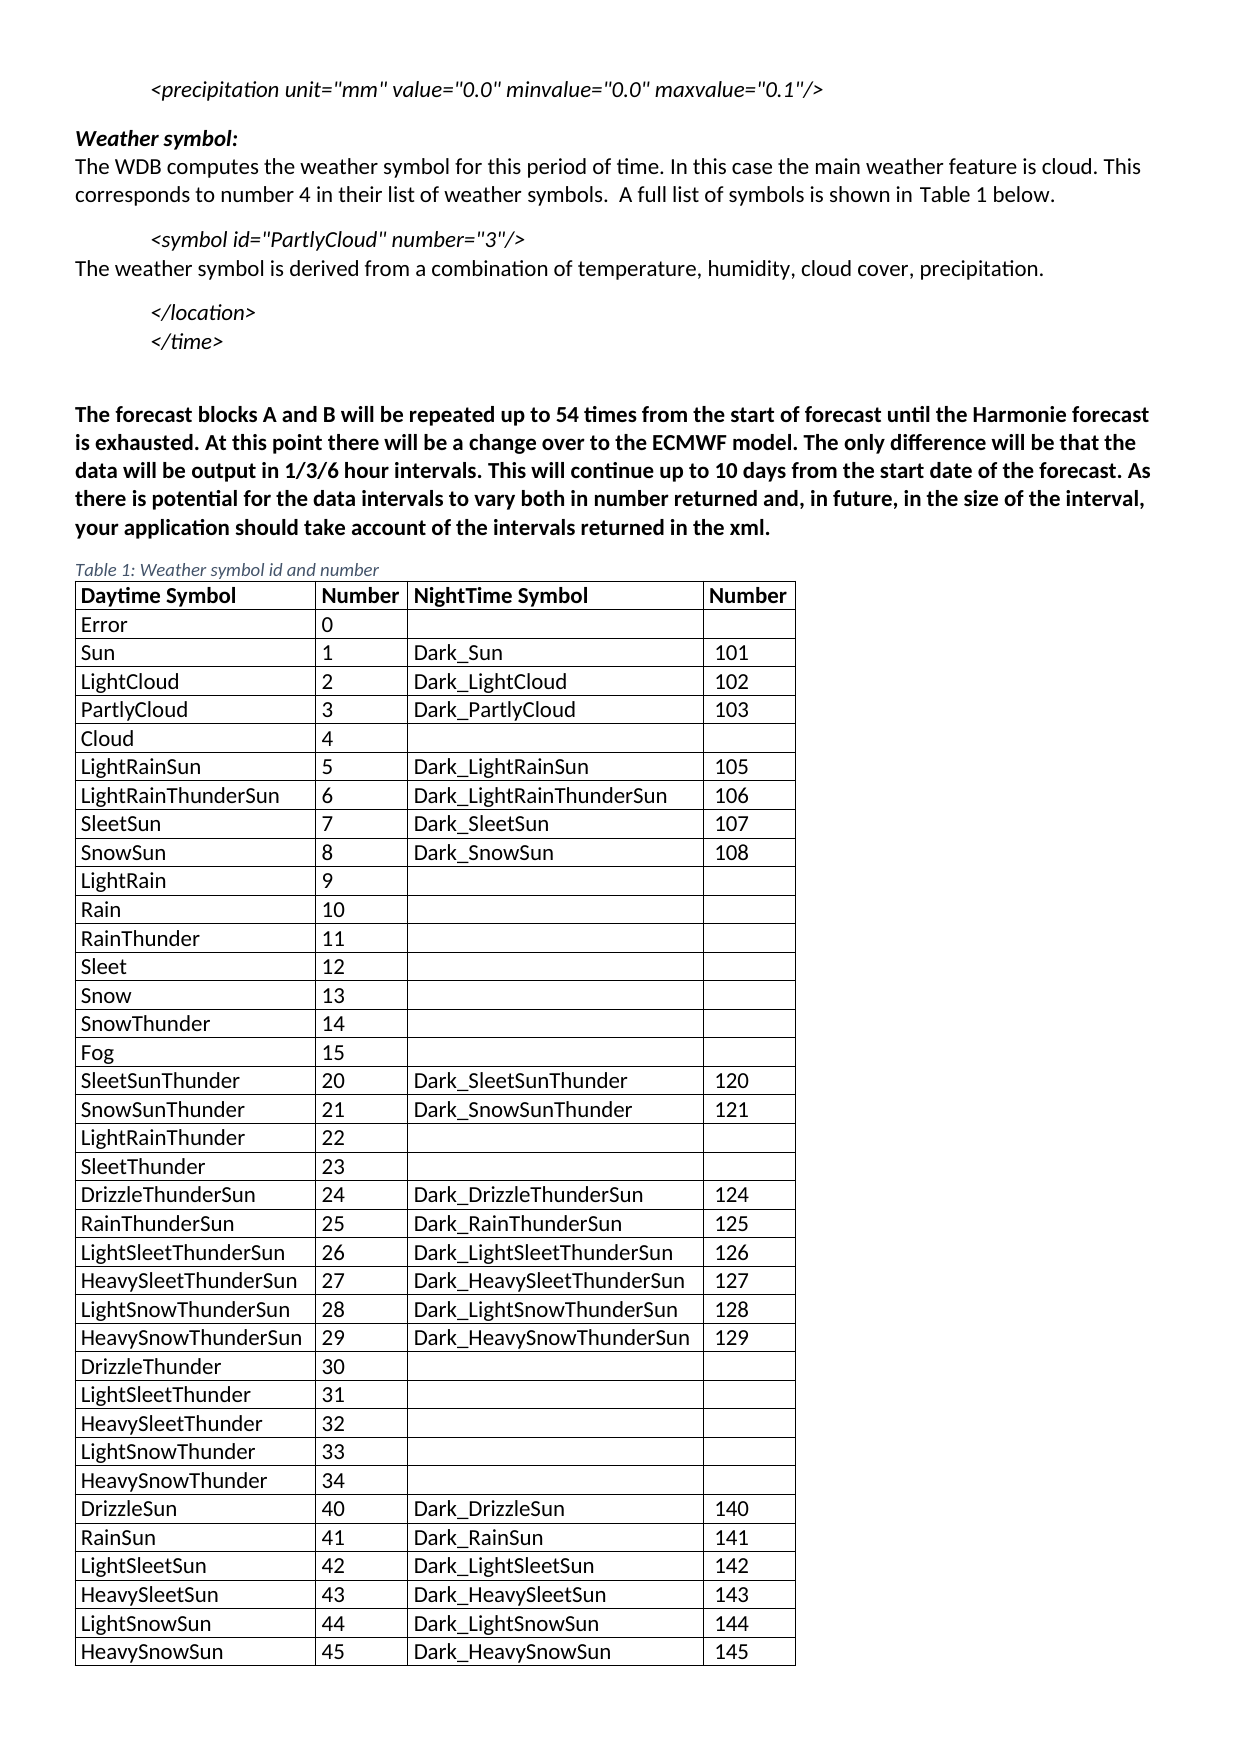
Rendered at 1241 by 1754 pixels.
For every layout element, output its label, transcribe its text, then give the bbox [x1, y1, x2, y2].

table_cell 45 [316, 1638, 407, 1665]
table_cell [408, 1438, 703, 1465]
table_cell PartlyCloud [76, 696, 315, 723]
table_cell DrizzleThunder [76, 1352, 315, 1380]
table_cell 23 [316, 1153, 407, 1180]
table_cell [408, 1124, 703, 1151]
table_cell 27 [316, 1267, 407, 1294]
table_cell 15 [316, 1038, 407, 1066]
table_cell 0 [316, 610, 407, 638]
table_cell HeavySleetThunderSun [76, 1267, 315, 1294]
table_cell Sun [76, 639, 315, 666]
table_cell LightRainThunderSun [76, 781, 315, 809]
table_cell [704, 953, 795, 980]
table_cell Dark_LightCloud [408, 667, 703, 695]
table_cell 12 [316, 953, 407, 980]
table_cell 30 [316, 1352, 407, 1380]
table_cell Fog [76, 1038, 315, 1066]
table_cell 22 [316, 1124, 407, 1151]
table_cell 6 [316, 781, 407, 809]
table_cell [704, 924, 795, 952]
table_cell LightRainThunder [76, 1124, 315, 1151]
table_cell RainSun [76, 1524, 315, 1551]
table_cell [408, 924, 703, 952]
table_cell 126 [704, 1238, 795, 1266]
table_cell SnowSun [76, 839, 315, 866]
table_cell [704, 867, 795, 894]
table_header Number [316, 582, 407, 609]
table_cell [408, 1466, 703, 1494]
table_cell 141 [704, 1524, 795, 1551]
table_cell 101 [704, 639, 795, 666]
table_cell Dark_LightRainThunderSun [408, 781, 703, 809]
table_cell 34 [316, 1466, 407, 1494]
table_cell [704, 1038, 795, 1066]
table_cell Dark_LightSnowThunderSun [408, 1295, 703, 1323]
table_cell 5 [316, 753, 407, 780]
table_cell 128 [704, 1295, 795, 1323]
table_cell [408, 867, 703, 894]
table_cell Dark_LightSleetThunderSun [408, 1238, 703, 1266]
table_cell Dark_Sun [408, 639, 703, 666]
table_cell [704, 896, 795, 923]
table_header NightTime Symbol [408, 582, 703, 609]
table_cell SleetSunThunder [76, 1067, 315, 1094]
table_cell [704, 724, 795, 752]
table_cell 108 [704, 839, 795, 866]
table_cell RainThunder [76, 924, 315, 952]
table_cell 1 [316, 639, 407, 666]
text <precipitation unit="mm" value="0.0" minvalue="0.0" maxvalue="0.1"/> [150, 75, 1090, 103]
table_cell LightSleetSun [76, 1552, 315, 1579]
table_cell Dark_SleetSunThunder [408, 1067, 703, 1094]
table_cell [408, 953, 703, 980]
table_cell Dark_RainSun [408, 1524, 703, 1551]
table_cell 25 [316, 1210, 407, 1237]
table_cell Dark_LightSnowSun [408, 1609, 703, 1637]
table_cell [408, 981, 703, 1009]
table_cell 7 [316, 810, 407, 837]
table_cell 11 [316, 924, 407, 952]
text </time> [150, 327, 1090, 355]
table_cell [704, 1010, 795, 1037]
table_cell 13 [316, 981, 407, 1009]
text <symbol id="PartlyCloud" number="3"/> [150, 225, 1090, 253]
table_cell 33 [316, 1438, 407, 1465]
table_cell LightSleetThunderSun [76, 1238, 315, 1266]
text The forecast blocks A and B will be repeated up to 54 times from the start of forecast until the Harmonie forecast is exhausted. At this point there will be a change over to the ECMWF model. The only difference will be that the data will be output in 1/3/6 hour intervals. This will continue up to 10 days from the start date of the forecast. As there is potential for the data intervals to vary both in number returned and, in future, in the size of the interval, your application should take account of the intervals returned in the xml. [75, 400, 1165, 541]
text </location> [150, 298, 1090, 327]
table_cell Dark_HeavySnowSun [408, 1638, 703, 1665]
table_cell [408, 1409, 703, 1437]
table_cell HeavySleetSun [76, 1581, 315, 1608]
table_cell [408, 610, 703, 638]
table_cell [704, 981, 795, 1009]
table_cell 106 [704, 781, 795, 809]
table_cell [704, 1381, 795, 1408]
table_cell Dark_DrizzleThunderSun [408, 1181, 703, 1208]
table_cell 102 [704, 667, 795, 695]
table_cell 41 [316, 1524, 407, 1551]
table_cell 144 [704, 1609, 795, 1637]
table_cell Dark_HeavySnowThunderSun [408, 1324, 703, 1351]
table_cell 42 [316, 1552, 407, 1579]
table_cell 107 [704, 810, 795, 837]
subtitle Weather symbol: [75, 124, 1165, 152]
table_cell 105 [704, 753, 795, 780]
table_cell Dark_HeavySleetThunderSun [408, 1267, 703, 1294]
table_cell 9 [316, 867, 407, 894]
table_cell 29 [316, 1324, 407, 1351]
table_cell Error [76, 610, 315, 638]
table_cell Cloud [76, 724, 315, 752]
table_cell Dark_SleetSun [408, 810, 703, 837]
table_cell LightSnowThunderSun [76, 1295, 315, 1323]
table_cell 40 [316, 1495, 407, 1522]
table_cell Sleet [76, 953, 315, 980]
table_cell 43 [316, 1581, 407, 1608]
table_cell 103 [704, 696, 795, 723]
table_cell 3 [316, 696, 407, 723]
table_cell [408, 724, 703, 752]
table_cell 143 [704, 1581, 795, 1608]
table_cell RainThunderSun [76, 1210, 315, 1237]
table_cell Dark_DrizzleSun [408, 1495, 703, 1522]
table_cell 26 [316, 1238, 407, 1266]
table_cell SleetSun [76, 810, 315, 837]
table_cell [704, 1466, 795, 1494]
table_cell Dark_RainThunderSun [408, 1210, 703, 1237]
text Table 1: Weather symbol id and number [75, 558, 1165, 581]
table_cell LightSleetThunder [76, 1381, 315, 1408]
table_cell DrizzleThunderSun [76, 1181, 315, 1208]
table_cell [704, 1352, 795, 1380]
table_cell [408, 1010, 703, 1037]
table_cell 140 [704, 1495, 795, 1522]
table_cell Dark_SnowSunThunder [408, 1095, 703, 1123]
table_cell [408, 896, 703, 923]
text The weather symbol is derived from a combination of temperature, humidity, cloud cover, precipitation. [75, 254, 1165, 282]
table_cell HeavySleetThunder [76, 1409, 315, 1437]
table_cell [704, 610, 795, 638]
table_cell 120 [704, 1067, 795, 1094]
table_cell [704, 1438, 795, 1465]
table_cell 28 [316, 1295, 407, 1323]
table_cell [704, 1409, 795, 1437]
table_cell LightCloud [76, 667, 315, 695]
table_cell 125 [704, 1210, 795, 1237]
table_cell 31 [316, 1381, 407, 1408]
table_cell LightRainSun [76, 753, 315, 780]
table_cell Snow [76, 981, 315, 1009]
table_cell DrizzleSun [76, 1495, 315, 1522]
table_header Number [704, 582, 795, 609]
table_cell 20 [316, 1067, 407, 1094]
table_cell LightSnowThunder [76, 1438, 315, 1465]
table_cell 129 [704, 1324, 795, 1351]
table_cell 8 [316, 839, 407, 866]
table_cell HeavySnowSun [76, 1638, 315, 1665]
table_cell 124 [704, 1181, 795, 1208]
table_cell 142 [704, 1552, 795, 1579]
table_cell LightRain [76, 867, 315, 894]
table_cell SleetThunder [76, 1153, 315, 1180]
table_cell 121 [704, 1095, 795, 1123]
table_cell 10 [316, 896, 407, 923]
table_cell 2 [316, 667, 407, 695]
table_cell Dark_HeavySleetSun [408, 1581, 703, 1608]
table_cell HeavySnowThunderSun [76, 1324, 315, 1351]
table_cell Rain [76, 896, 315, 923]
table_cell HeavySnowThunder [76, 1466, 315, 1494]
table_cell [408, 1352, 703, 1380]
table_cell 24 [316, 1181, 407, 1208]
table_cell [408, 1381, 703, 1408]
table_cell 127 [704, 1267, 795, 1294]
table_cell 14 [316, 1010, 407, 1037]
table_cell [704, 1153, 795, 1180]
table_cell Dark_PartlyCloud [408, 696, 703, 723]
table_cell 44 [316, 1609, 407, 1637]
table_cell [408, 1153, 703, 1180]
table_cell 145 [704, 1638, 795, 1665]
table_cell 4 [316, 724, 407, 752]
table_cell LightSnowSun [76, 1609, 315, 1637]
table_cell Dark_SnowSun [408, 839, 703, 866]
table_cell [704, 1124, 795, 1151]
table_cell 32 [316, 1409, 407, 1437]
table_cell Dark_LightSleetSun [408, 1552, 703, 1579]
table_cell SnowThunder [76, 1010, 315, 1037]
table_cell Dark_LightRainSun [408, 753, 703, 780]
text The WDB computes the weather symbol for this period of time. In this case the main weather feature is cloud. This corresponds to number 4 in their list of weather symbols. A full list of symbols is shown in Table 1 below. [75, 152, 1165, 208]
table_cell SnowSunThunder [76, 1095, 315, 1123]
table_header Daytime Symbol [76, 582, 315, 609]
table_cell 21 [316, 1095, 407, 1123]
table_cell [408, 1038, 703, 1066]
